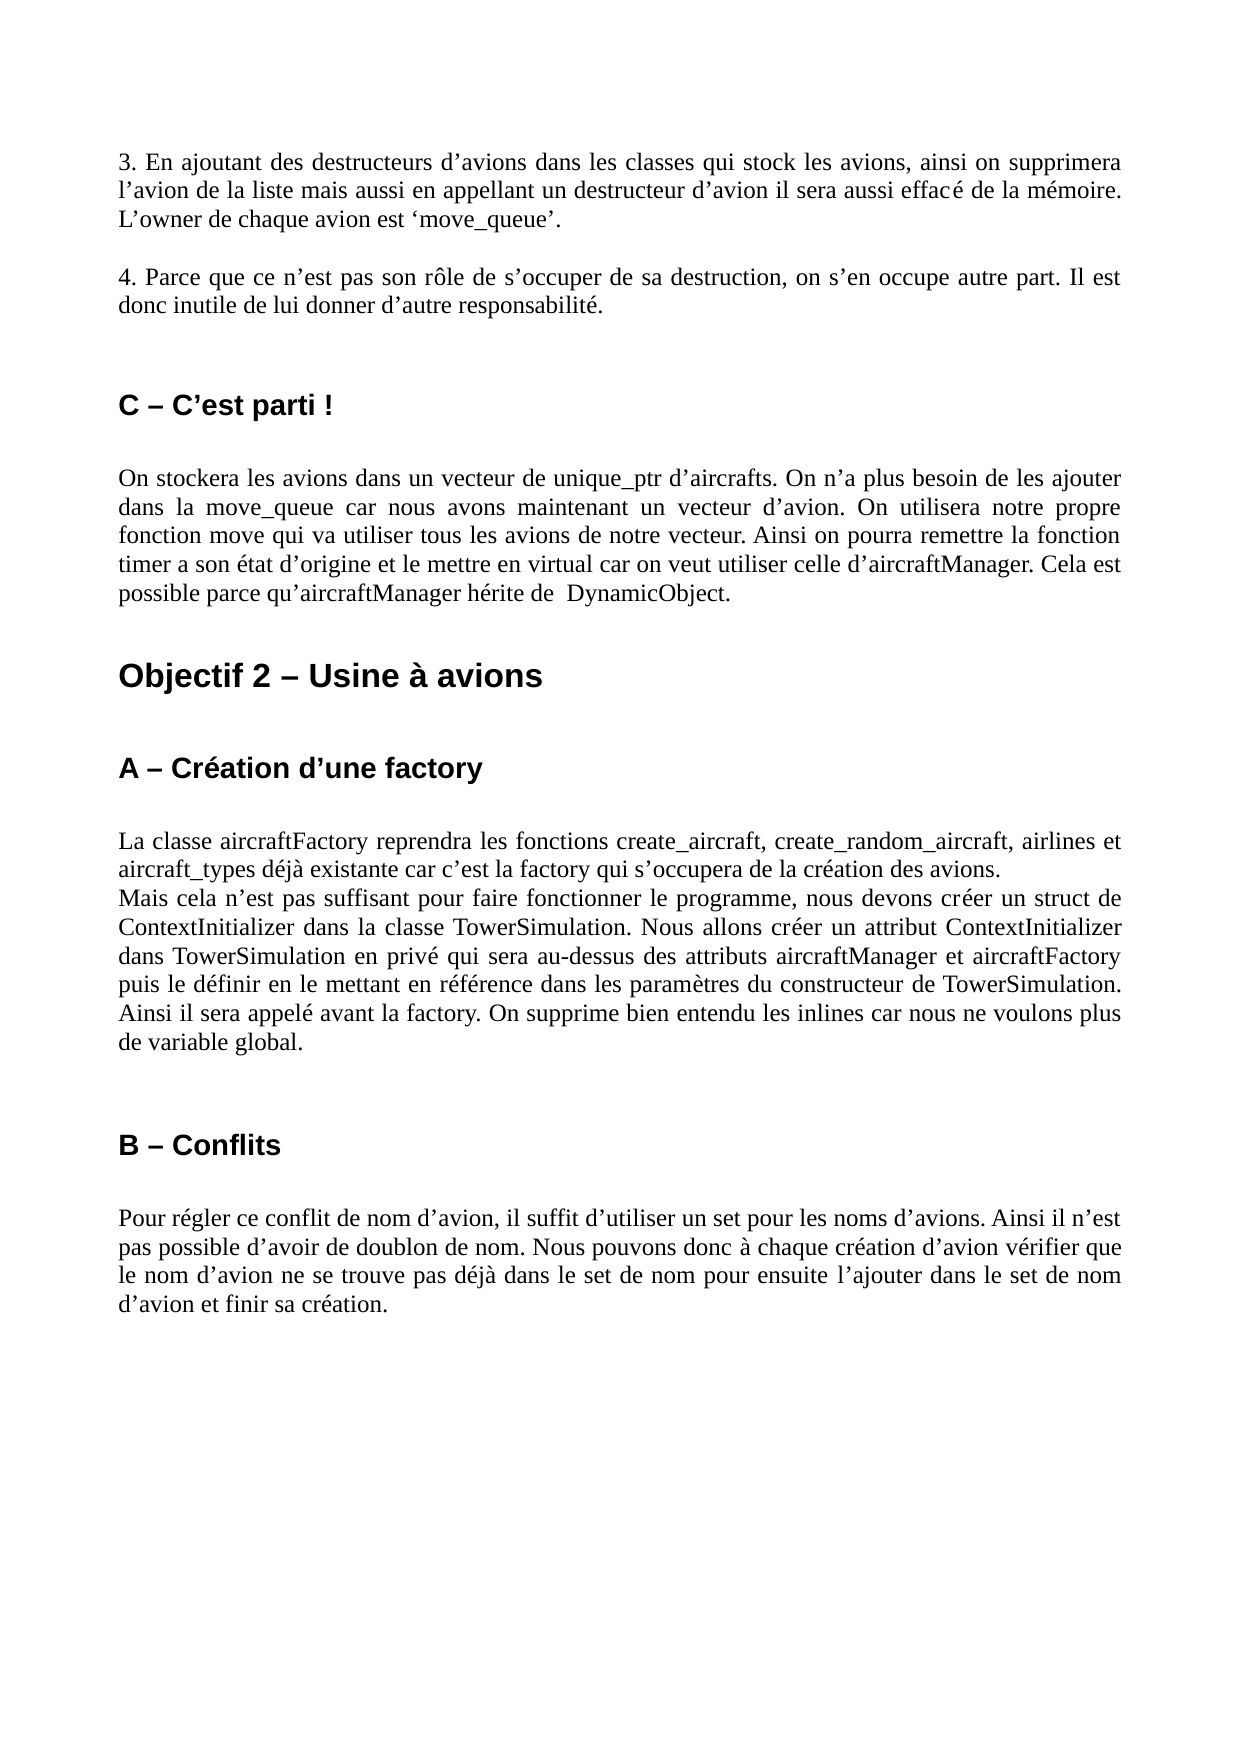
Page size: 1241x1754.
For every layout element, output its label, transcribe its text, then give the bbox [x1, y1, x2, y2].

subtitle C – C’est parti ! [118, 388, 1122, 422]
text Mais cela n’est pas suffisant pour faire fonctionner le programme, nous devons créer un struct de ContextInitializer dans la classe TowerSimulation. Nous allons créer un attribut ContextInitializer dans TowerSimulation en privé qui sera au-dessus des attributs aircraftManager et aircraftFactory puis le définir en le mettant en référence dans les paramètres du constructeur de TowerSimulation. Ainsi il sera appelé avant la factory. On supprime bien entendu les inlines car nous ne voulons plus de variable global. [118, 883, 1122, 1056]
text Pour régler ce conflit de nom d’avion, il suffit d’utiliser un set pour les noms d’avions. Ainsi il n’est pas possible d’avoir de doublon de nom. Nous pouvons donc à chaque création d’avion vérifier que le nom d’avion ne se trouve pas déjà dans le set de nom pour ensuite l’ajouter dans le set de nom d’avion et finir sa création. [118, 1203, 1122, 1318]
text La classe aircraftFactory reprendra les fonctions create_aircraft, create_random_aircraft, airlines et aircraft_types déjà existante car c’est la factory qui s’occupera de la création des avions. [118, 826, 1122, 883]
text On stockera les avions dans un vecteur de unique_ptr d’aircrafts. On n’a plus besoin de les ajouter dans la move_queue car nous avons maintenant un vecteur d’avion. On utilisera notre propre fonction move qui va utiliser tous les avions de notre vecteur. Ainsi on pourra remettre la fonction timer a son état d’origine et le mettre en virtual car on veut utiliser celle d’aircraftManager. Cela est possible parce qu’aircraftManager hérite de DynamicObject. [118, 463, 1122, 607]
subtitle B – Conflits [118, 1128, 1122, 1162]
text 4. Parce que ce n’est pas son rôle de s’occuper de sa destruction, on s’en occupe autre part. Il est donc inutile de lui donner d’autre responsabilité. [118, 262, 1122, 319]
text 3. En ajoutant des destructeurs d’avions dans les classes qui stock les avions, ainsi on supprimera l’avion de la liste mais aussi en appellant un destructeur d’avion il sera aussi effacé de la mémoire. L’owner de chaque avion est ‘move_queue’. [118, 147, 1122, 233]
subtitle A – Création d’une factory [118, 751, 1122, 784]
subtitle Objectif 2 – Usine à avions [118, 656, 1122, 695]
